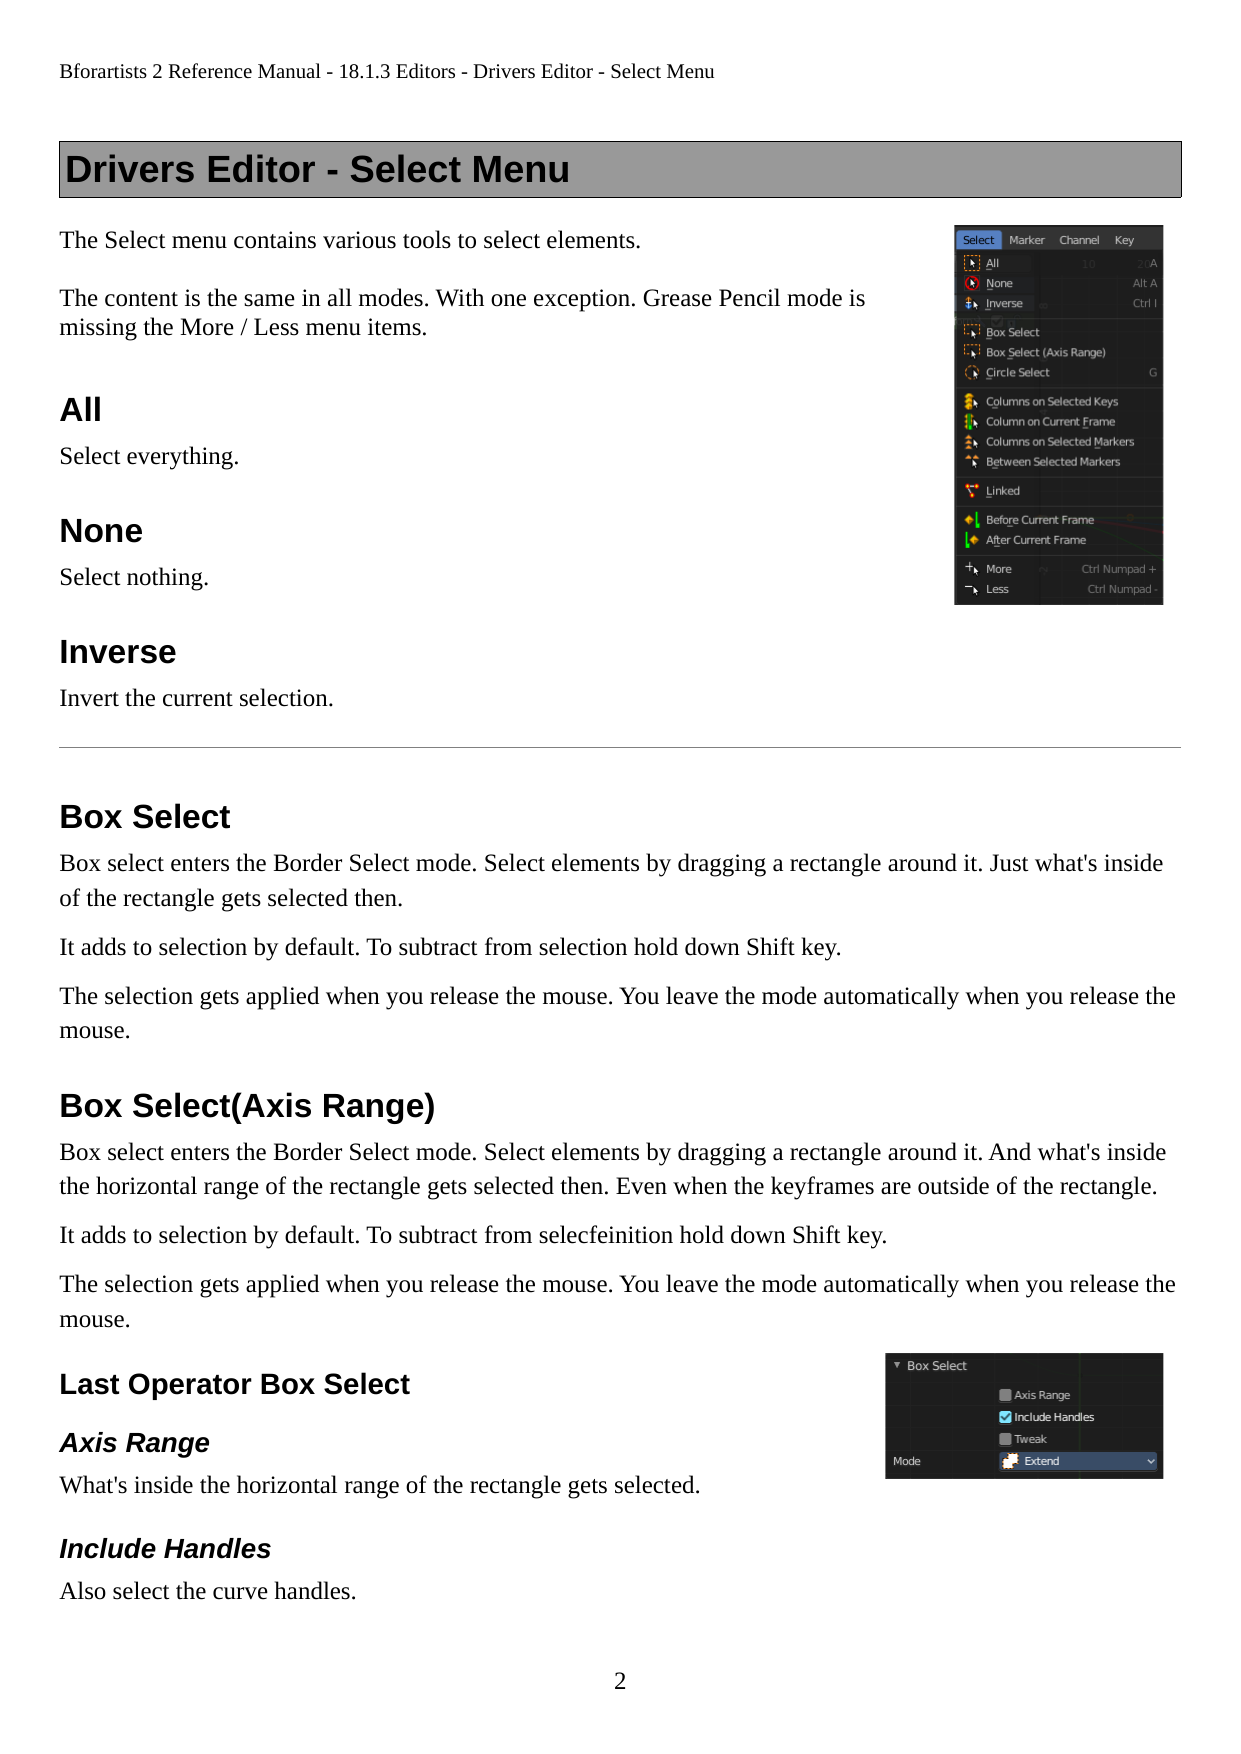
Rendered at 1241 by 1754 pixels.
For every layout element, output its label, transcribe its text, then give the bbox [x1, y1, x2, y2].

text The Select menu contains various tools to select elements. [59, 225, 954, 254]
subtitle All [59, 390, 954, 429]
text Select nothing. [59, 562, 954, 591]
text Invert the current selection. [59, 683, 1181, 712]
text Also select the curve handles. [59, 1576, 1181, 1605]
subtitle Include Handles [59, 1532, 1181, 1564]
table_header Drivers Editor - Select Menu [60, 142, 1181, 197]
text The selection gets applied when you release the mouse. You leave the mode automatically when you release the mouse. [59, 981, 1181, 1044]
text Box select enters the Border Select mode. Select elements by dragging a rectangle around it. Just what's inside of the rectangle gets selected then. [59, 848, 1181, 912]
text It adds to selection by default. To subtract from selecfeinition hold down Shift key. [59, 1220, 1181, 1249]
text [1164, 562, 1181, 591]
subtitle None [59, 511, 954, 550]
subtitle [1164, 1367, 1181, 1401]
picture [954, 225, 1164, 605]
subtitle Inverse [59, 632, 1181, 671]
subtitle [1164, 1426, 1181, 1458]
picture [885, 1353, 1164, 1479]
subtitle Box Select(Axis Range) [59, 1085, 1181, 1124]
text Select everything. [59, 441, 954, 470]
text Box select enters the Border Select mode. Select elements by dragging a rectangle around it. And what's inside the horizontal range of the rectangle gets selected then. Even when the keyframes are outside of the rectangle. [59, 1137, 1181, 1200]
text [1164, 441, 1181, 470]
subtitle Last Operator Box Select [59, 1367, 885, 1401]
text The content is the same in all modes. With one exception. Grease Pencil mode is missing the More / Less menu items. [59, 254, 954, 340]
text The selection gets applied when you release the mouse. You leave the mode automatically when you release the mouse. [59, 1269, 1181, 1332]
subtitle Axis Range [59, 1426, 885, 1458]
subtitle [1164, 390, 1181, 429]
text What's inside the horizontal range of the rectangle gets selected. [59, 1470, 1181, 1499]
subtitle [1164, 511, 1181, 550]
text It adds to selection by default. To subtract from selection hold down Shift key. [59, 932, 1181, 961]
subtitle Box Select [59, 797, 1181, 836]
